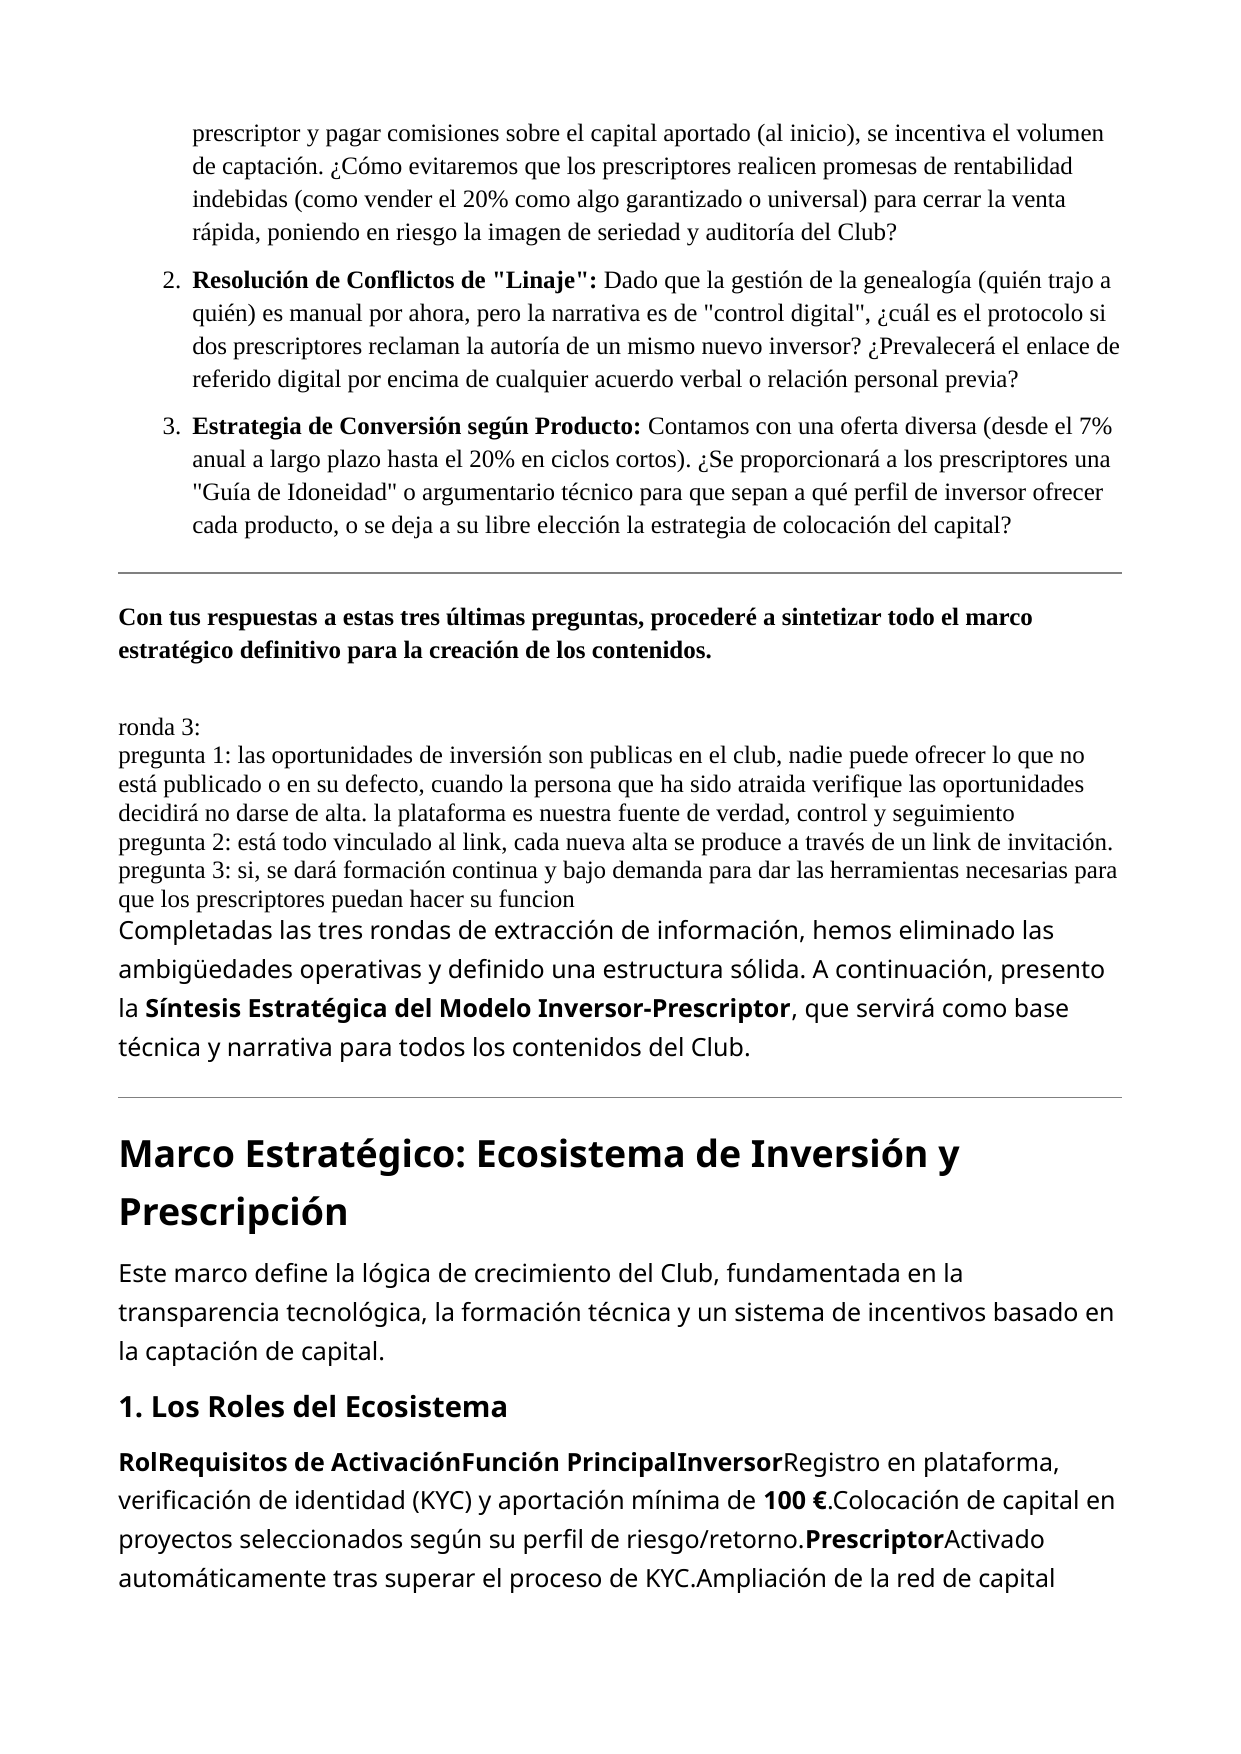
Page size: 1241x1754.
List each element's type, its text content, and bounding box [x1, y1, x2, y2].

table_cell Marco Estratégico: Ecosistema de Inversión y Prescripción Este marco define la lógica de crecimiento del Club, fundamentada en la transparencia tecnológica, la formación técnica y un sistema de incentivos basado en la captación de capital. 1. Los Roles del Ecosistema RolRequisitos de ActivaciónFunción PrincipalInversorRegistro en plataforma, verificación de identidad (KYC) y aportación mínima de 100 €.Colocación de capital en proyectos seleccionados según su perfil de riesgo/retorno.PrescriptorActivado automáticamente tras superar el proceso de KYC.Ampliación de la red de capital [118, 1098, 1122, 1594]
table_cell Con tus respuestas a estas tres últimas preguntas, procederé a sintetizar todo el marco estratégico definitivo para la creación de los contenidos. [118, 574, 1122, 712]
table_cell ronda 3: pregunta 1: las oportunidades de inversión son publicas en el club, nadie puede ofrecer lo que no está publicado o en su defecto, cuando la persona que ha sido atraida verifique las oportunidades decidirá no darse de alta. la plataforma es nuestra fuente de verdad, control y seguimiento pregunta 2: está todo vinculado al link, cada nueva alta se produce a través de un link de invitación. pregunta 3: si, se dará formación continua y bajo demanda para dar las herramientas necesarias para que los prescriptores puedan hacer su funcion [118, 712, 1122, 913]
table_cell Completadas las tres rondas de extracción de información, hemos eliminado las ambigüedades operativas y definido una estructura sólida. A continuación, presento la Síntesis Estratégica del Modelo Inversor-Prescriptor, que servirá como base técnica y narrativa para todos los contenidos del Club. [118, 913, 1122, 1097]
table_cell prescriptor y pagar comisiones sobre el capital aportado (al inicio), se incentiva el volumen de captación. ¿Cómo evitaremos que los prescriptores realicen promesas de rentabilidad indebidas (como vender el 20% como algo garantizado o universal) para cerrar la venta rápida, poniendo en riesgo la imagen de seriedad y auditoría del Club? Resolución de Conflictos de "Linaje": Dado que la gestión de la genealogía (quién trajo a quién) es manual por ahora, pero la narrativa es de "control digital", ¿cuál es el protocolo si dos prescriptores reclaman la autoría de un mismo nuevo inversor? ¿Prevalecerá el enlace de referido digital por encima de cualquier acuerdo verbal o relación personal previa? Estrategia de Conversión según Producto: Contamos con una oferta diversa (desde el 7% anual a largo plazo hasta el 20% en ciclos cortos). ¿Se proporcionará a los prescriptores una "Guía de Idoneidad" o argumentario técnico para que sepan a qué perfil de inversor ofrecer cada producto, o se deja a su libre elección la estrategia de colocación del capital? [118, 118, 1122, 572]
